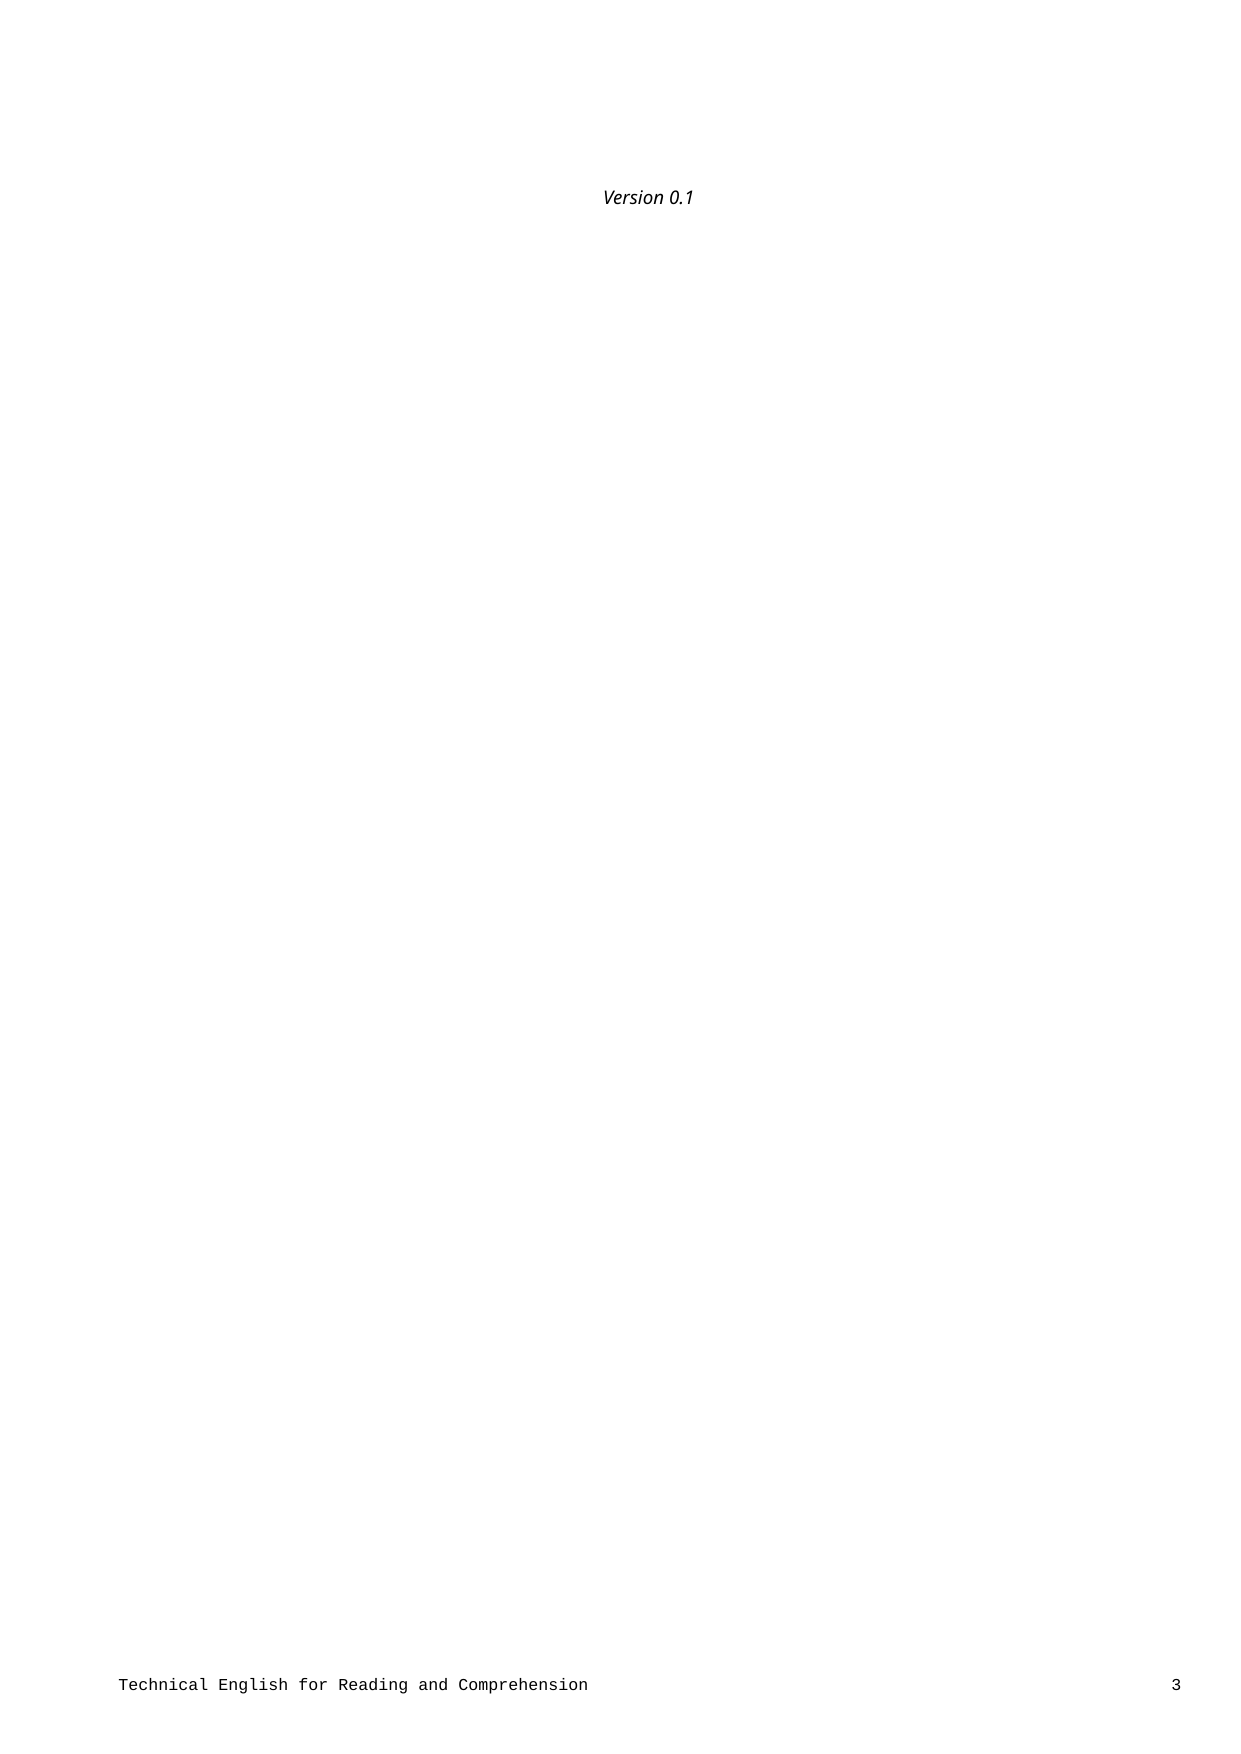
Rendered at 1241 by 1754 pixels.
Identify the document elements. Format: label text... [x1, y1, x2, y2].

text Version 0.1 [118, 184, 1181, 209]
